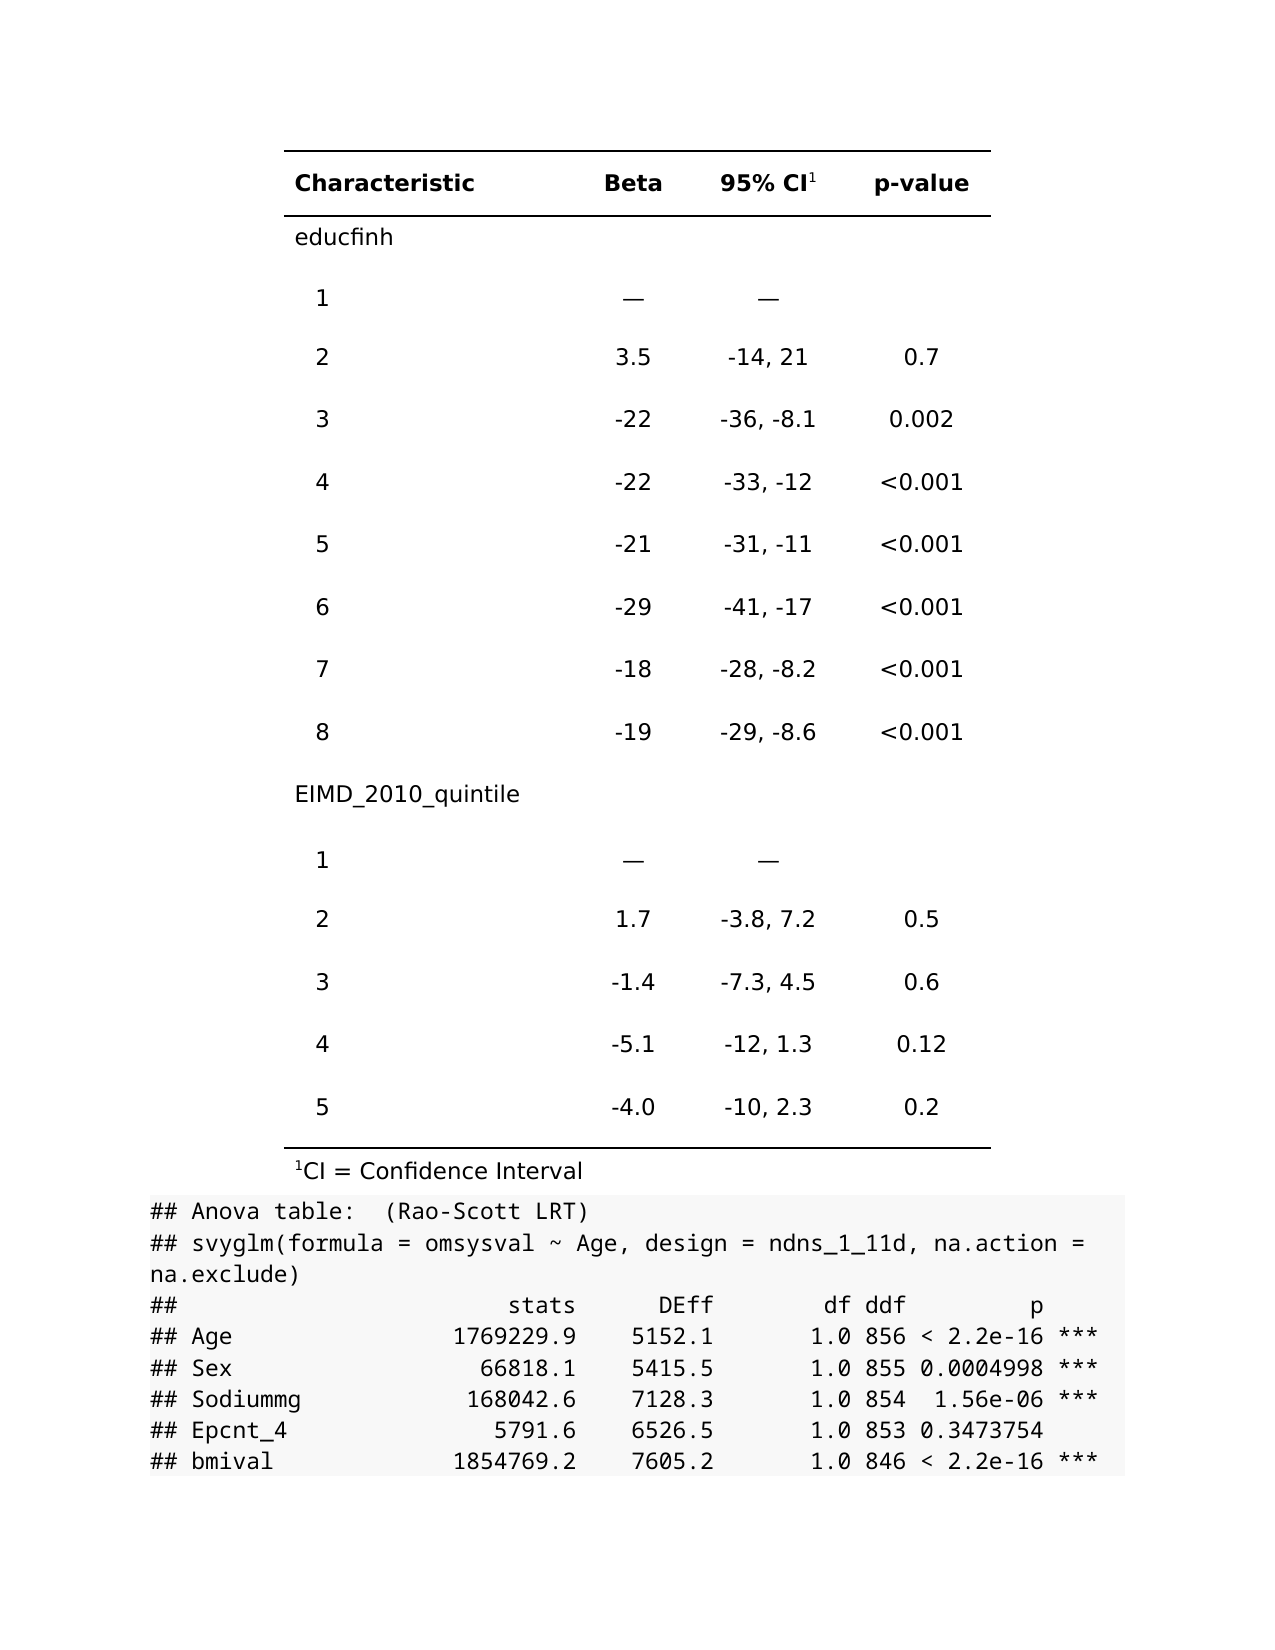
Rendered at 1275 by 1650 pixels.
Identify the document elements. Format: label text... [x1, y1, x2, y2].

table_cell 1.7 [582, 897, 684, 960]
table_cell 2 [284, 335, 582, 397]
table_cell 0.5 [852, 897, 991, 960]
table_cell — [582, 838, 684, 897]
table_cell 4 [284, 1022, 582, 1085]
table_cell 6 [284, 585, 582, 647]
table_header Beta [582, 152, 684, 215]
table_cell -22 [582, 460, 684, 522]
table_cell [852, 217, 991, 276]
table_cell 0.002 [852, 398, 991, 460]
table_cell <0.001 [852, 710, 991, 772]
table_cell -31, -11 [684, 523, 852, 585]
table_cell -14, 21 [684, 335, 852, 397]
table_cell -29 [582, 585, 684, 647]
table_header 95% CI1 [684, 152, 852, 215]
table_cell 8 [284, 710, 582, 772]
table_cell educfinh [284, 217, 582, 276]
table_cell 0.6 [852, 960, 991, 1022]
table_cell <0.001 [852, 647, 991, 710]
table_cell -7.3, 4.5 [684, 960, 852, 1022]
table_cell 4 [284, 460, 582, 522]
table_cell -3.8, 7.2 [684, 897, 852, 960]
table_cell 0.2 [852, 1085, 991, 1147]
table_cell 3 [284, 398, 582, 460]
table_cell -21 [582, 523, 684, 585]
table_cell 5 [284, 523, 582, 585]
table_header Characteristic [284, 152, 582, 215]
table_cell -33, -12 [684, 460, 852, 522]
table_cell [852, 772, 991, 838]
table_cell -36, -8.1 [684, 398, 852, 460]
table_cell 0.7 [852, 335, 991, 397]
table_cell -22 [582, 398, 684, 460]
table_cell 2 [284, 897, 582, 960]
table_cell [852, 276, 991, 335]
table_cell 1 [284, 276, 582, 335]
table_cell -10, 2.3 [684, 1085, 852, 1147]
table_cell -4.0 [582, 1085, 684, 1147]
table_cell [684, 217, 852, 276]
table_cell [684, 772, 852, 838]
table_cell — [582, 276, 684, 335]
table_cell -41, -17 [684, 585, 852, 647]
table_cell 3.5 [582, 335, 684, 397]
table_cell <0.001 [852, 585, 991, 647]
table_cell [582, 772, 684, 838]
table_cell 3 [284, 960, 582, 1022]
text ## Anova table: (Rao-Scott LRT) ## svyglm(formula = omsysval ~ Age, design = ndns_1_11d, na.action = na.exclude) ## stats DEff df ddf p ## Age 1769229.9 5152.1 1.0 856 < 2.2e-16 *** ## Sex 66818.1 5415.5 1.0 855 0.0004998 *** ## Sodiummg 168042.6 7128.3 1.0 854 1.56e-06 *** ## Epcnt_4 5791.6 6526.5 1.0 853 0.3473754 ## bmival 1854769.2 7605.2 1.0 846 < 2.2e-16 *** [150, 1195, 1125, 1476]
table_cell 7 [284, 647, 582, 710]
table_header p-value [852, 152, 991, 215]
table_cell -12, 1.3 [684, 1022, 852, 1085]
table_cell -29, -8.6 [684, 710, 852, 772]
table_cell -1.4 [582, 960, 684, 1022]
table_cell -5.1 [582, 1022, 684, 1085]
table_cell <0.001 [852, 523, 991, 585]
table_cell -18 [582, 647, 684, 710]
table_cell [582, 217, 684, 276]
table_cell EIMD_2010_quintile [284, 772, 582, 838]
table_cell 1CI = Confidence Interval [284, 1149, 991, 1195]
table_cell — [684, 838, 852, 897]
table_cell — [684, 276, 852, 335]
table_cell 1 [284, 838, 582, 897]
table_cell <0.001 [852, 460, 991, 522]
table_cell [852, 838, 991, 897]
table_cell -28, -8.2 [684, 647, 852, 710]
table_cell 0.12 [852, 1022, 991, 1085]
table_cell 5 [284, 1085, 582, 1147]
table_cell -19 [582, 710, 684, 772]
